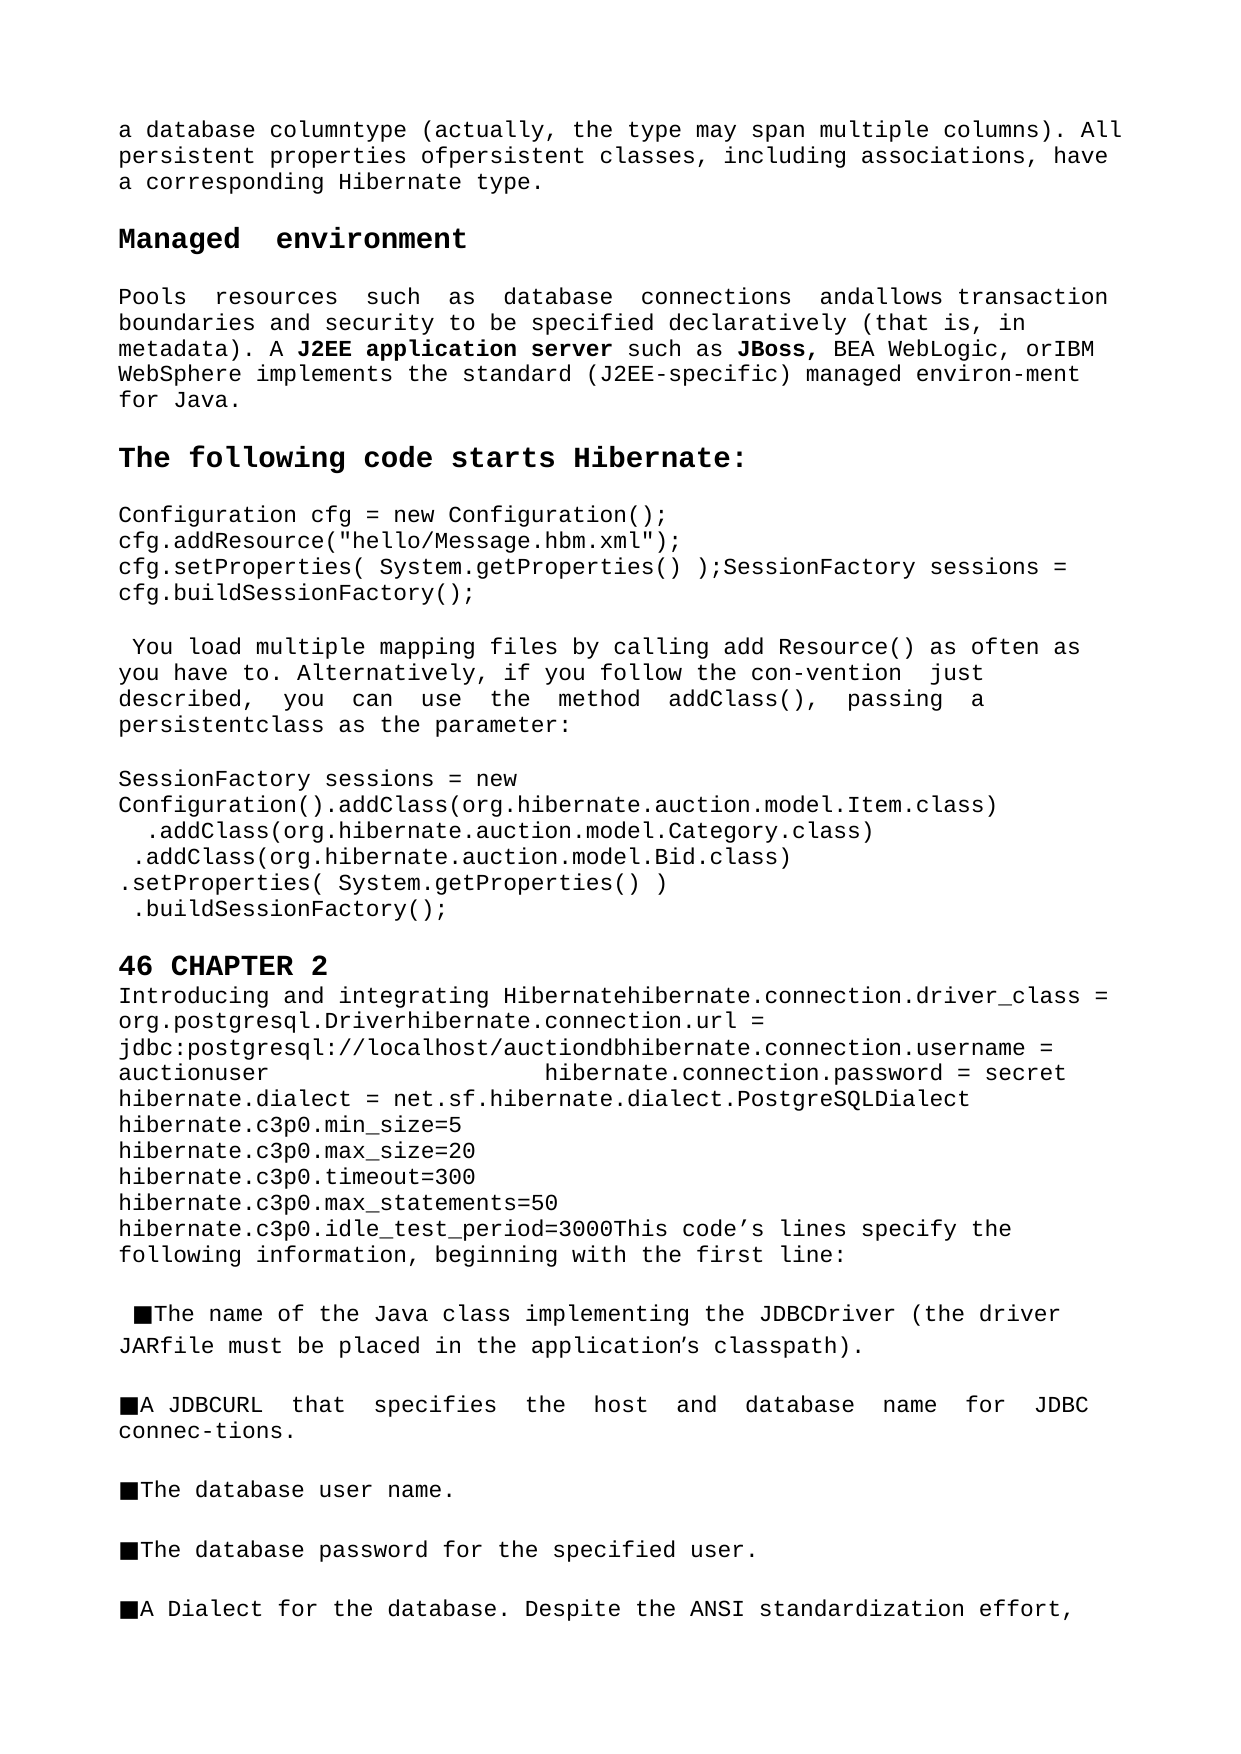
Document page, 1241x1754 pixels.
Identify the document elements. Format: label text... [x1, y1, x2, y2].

text ■The database password for the specified user. [118, 1533, 1122, 1564]
text .buildSessionFactory(); [118, 897, 1122, 923]
text Introducing and integrating Hibernatehibernate.connection.driver_class = org.postgresql.Driverhibernate.connection.url = jdbc:postgresql://localhost/auctiondbhibernate.connection.username = auctionuser hibernate.connection.password = secret hibernate.dialect = net.sf.hibernate.dialect.PostgreSQLDialect hibernate.c3p0.min_size=5 hibernate.c3p0.max_size=20 hibernate.c3p0.timeout=300 hibernate.c3p0.max_statements=50 hibernate.c3p0.idle_test_period=3000This code’s lines specify the following information, beginning with the first line: [118, 984, 1122, 1269]
text The following code starts Hibernate: [118, 443, 1122, 476]
text a database columntype (actually, the type may span multiple columns). All persistent properties ofpersistent classes, including associations, have a corresponding Hibernate type. [118, 118, 1122, 196]
text ■The database user name. [118, 1473, 1122, 1505]
text ■The name of the Java class implementing the JDBCDriver (the driver JARfile must be placed in the application’s classpath). [118, 1297, 1122, 1360]
text Managed environment [118, 224, 1122, 257]
text You load multiple mapping files by calling add Resource() as often as you have to. Alternatively, if you follow the con-vention just described, you can use the method addClass(), passing a persistentclass as the parameter: [118, 636, 1122, 739]
text SessionFactory sessions = new Configuration().addClass(org.hibernate.auction.model.Item.class) [118, 767, 1122, 819]
text .addClass(org.hibernate.auction.model.Category.class) [118, 819, 1122, 845]
text Pools resources such as database connections andallows transaction boundaries and security to be specified declaratively (that is, in metadata). A J2EE application server such as JBoss, BEA WebLogic, orIBM WebSphere implements the standard (J2EE-specific) managed environ-ment for Java. [118, 285, 1122, 415]
text Configuration cfg = new Configuration(); cfg.addResource("hello/Message.hbm.xml"); cfg.setProperties( System.getProperties() );SessionFactory sessions = cfg.buildSessionFactory(); [118, 504, 1122, 607]
text .setProperties( System.getProperties() ) [118, 871, 1122, 897]
text 46 CHAPTER 2 [118, 951, 1122, 984]
text ■A JDBCURL that specifies the host and database name for JDBC connec-tions. [118, 1388, 1122, 1445]
text .addClass(org.hibernate.auction.model.Bid.class) [118, 845, 1122, 871]
text ■A Dialect for the database. Despite the ANSI standardization effort, [118, 1592, 1122, 1623]
